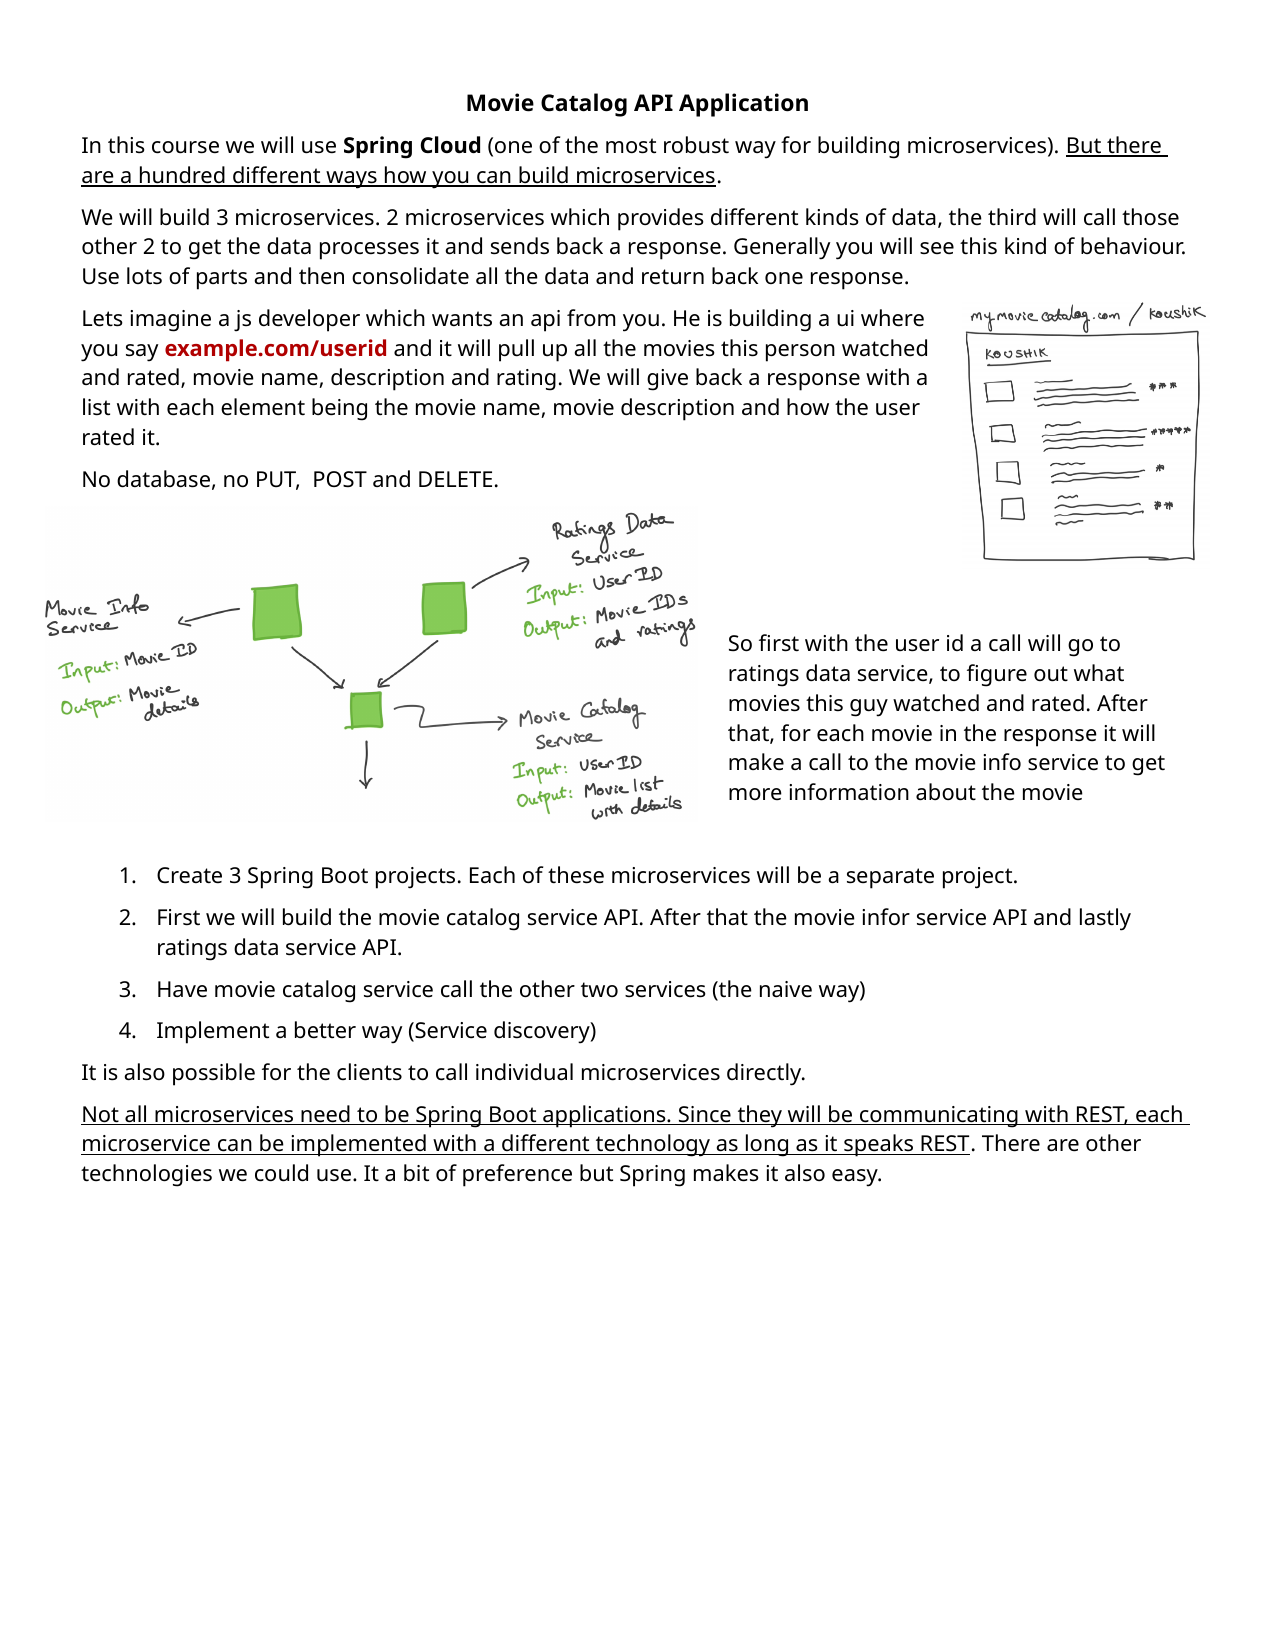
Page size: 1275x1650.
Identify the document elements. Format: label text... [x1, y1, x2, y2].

list Create 3 Spring Boot projects. Each of these microservices will be a separate project. [118, 861, 1194, 890]
text So first with the user id a call will go to ratings data service, to figure out what movies this guy watched and rated. After that, for each movie in the response it will make a call to the movie info service to get more information about the movie [698, 628, 1194, 807]
list First we will build the movie catalog service API. After that the movie infor service API and lastly ratings data service API. [118, 902, 1194, 962]
text No database, no PUT, POST and DELETE. [81, 464, 961, 493]
picture [44, 506, 698, 822]
text We will build 3 microservices. 2 microservices which provides different kinds of data, the third will call those other 2 to get the data processes it and sends back a response. Generally you will see this kind of behaviour. Use lots of parts and then consolidate all the data and return back one response. [81, 202, 1194, 291]
picture [961, 302, 1211, 569]
list Implement a better way (Service discovery) [118, 1015, 1194, 1045]
text In this course we will use Spring Cloud (one of the most robust way for building microservices). But there are a hundred different ways how you can build microservices. [81, 130, 1194, 190]
text It is also possible for the clients to call individual microservices directly. [81, 1057, 1194, 1087]
text Movie Catalog API Application [81, 87, 1194, 118]
list Have movie catalog service call the other two services (the naive way) [118, 974, 1194, 1003]
text Not all microservices need to be Spring Boot applications. Since they will be communicating with REST, each microservice can be implemented with a different technology as long as it speaks REST. There are other technologies we could use. It a bit of preference but Spring makes it also easy. [81, 1099, 1194, 1188]
text Lets imagine a js developer which wants an api from you. He is building a ui where you say example.com/userid and it will pull up all the movies this person watched and rated, movie name, description and rating. We will give back a response with a list with each element being the movie name, movie description and how the user rated it. [81, 303, 961, 452]
